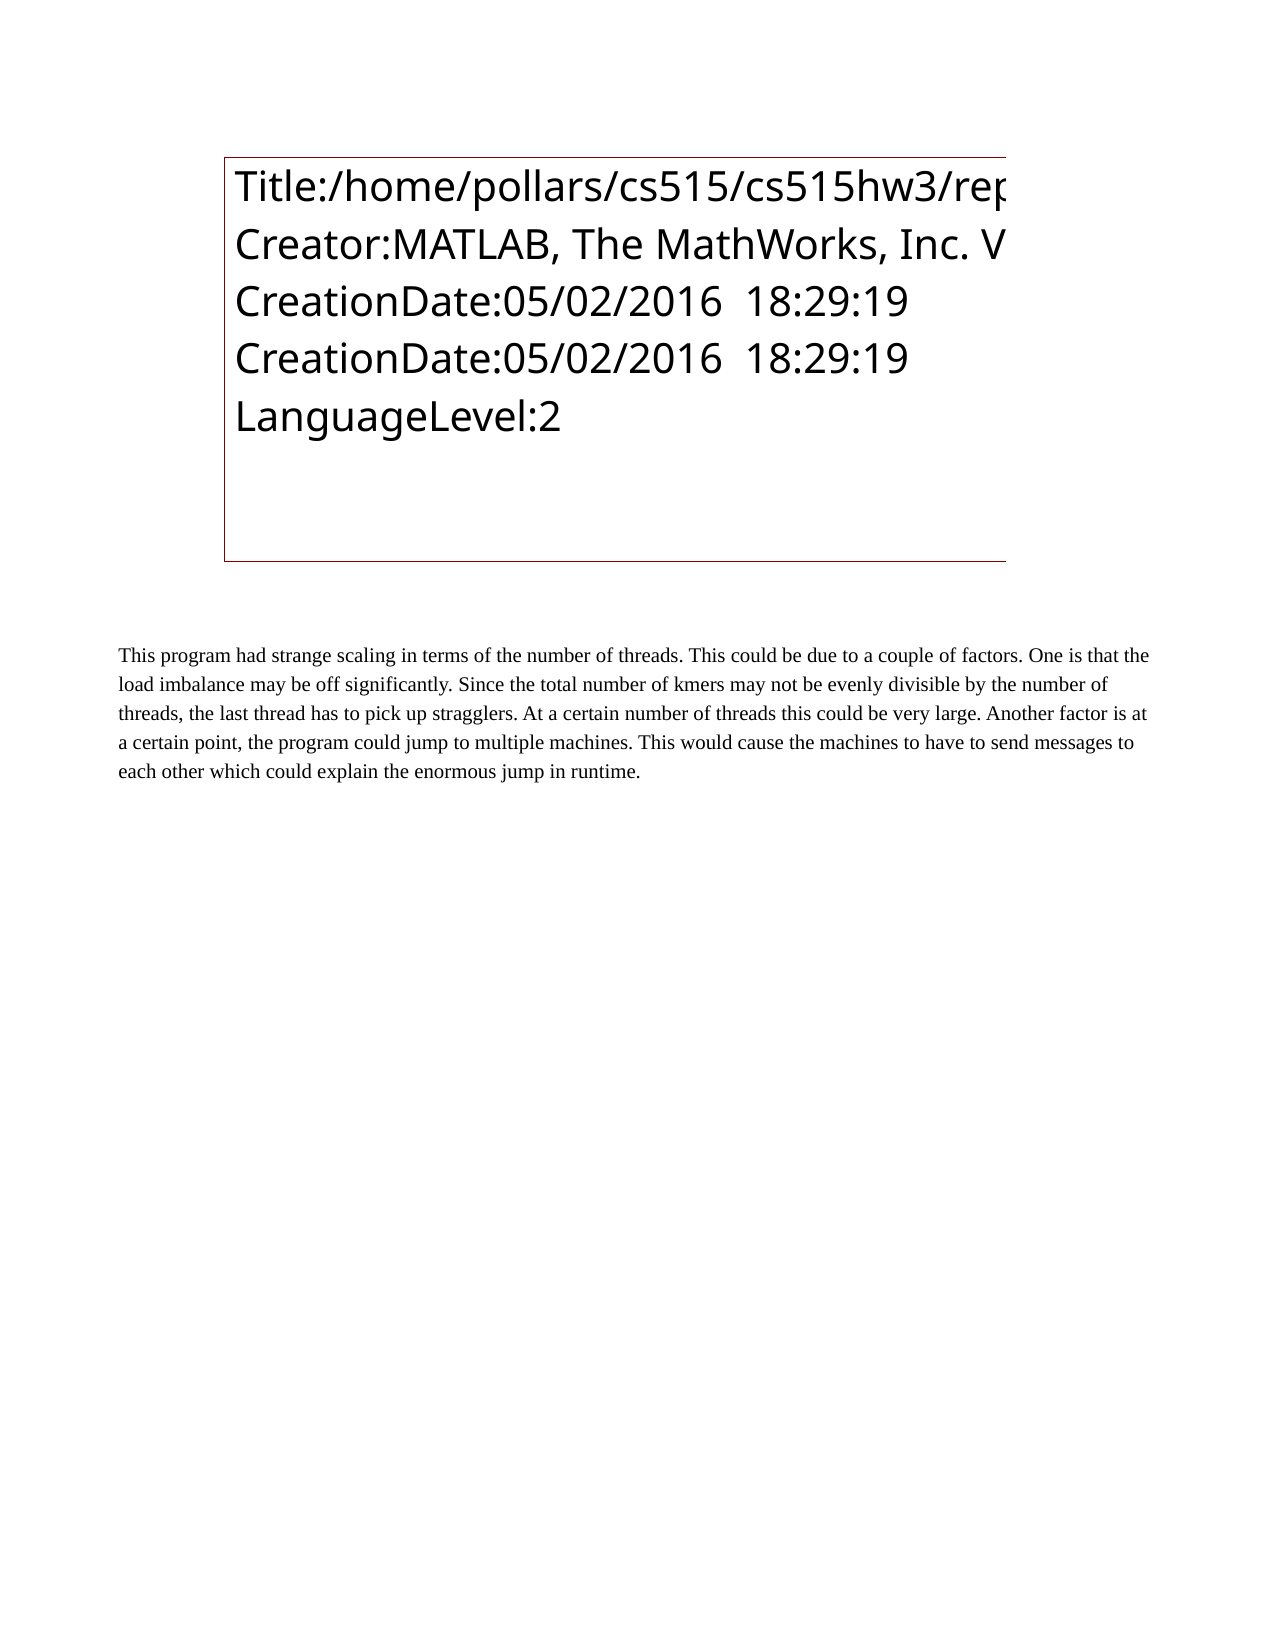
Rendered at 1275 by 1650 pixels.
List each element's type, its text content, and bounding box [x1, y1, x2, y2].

text This program had strange scaling in terms of the number of threads. This could be due to a couple of factors. One is that the load imbalance may be off significantly. Since the total number of kmers may not be evenly divisible by the number of threads, the last thread has to pick up stragglers. At a certain number of threads this could be very large. Another factor is at a certain point, the program could jump to multiple machines. This would cause the machines to have to send messages to each other which could explain the enormous jump in runtime. [118, 643, 1157, 783]
